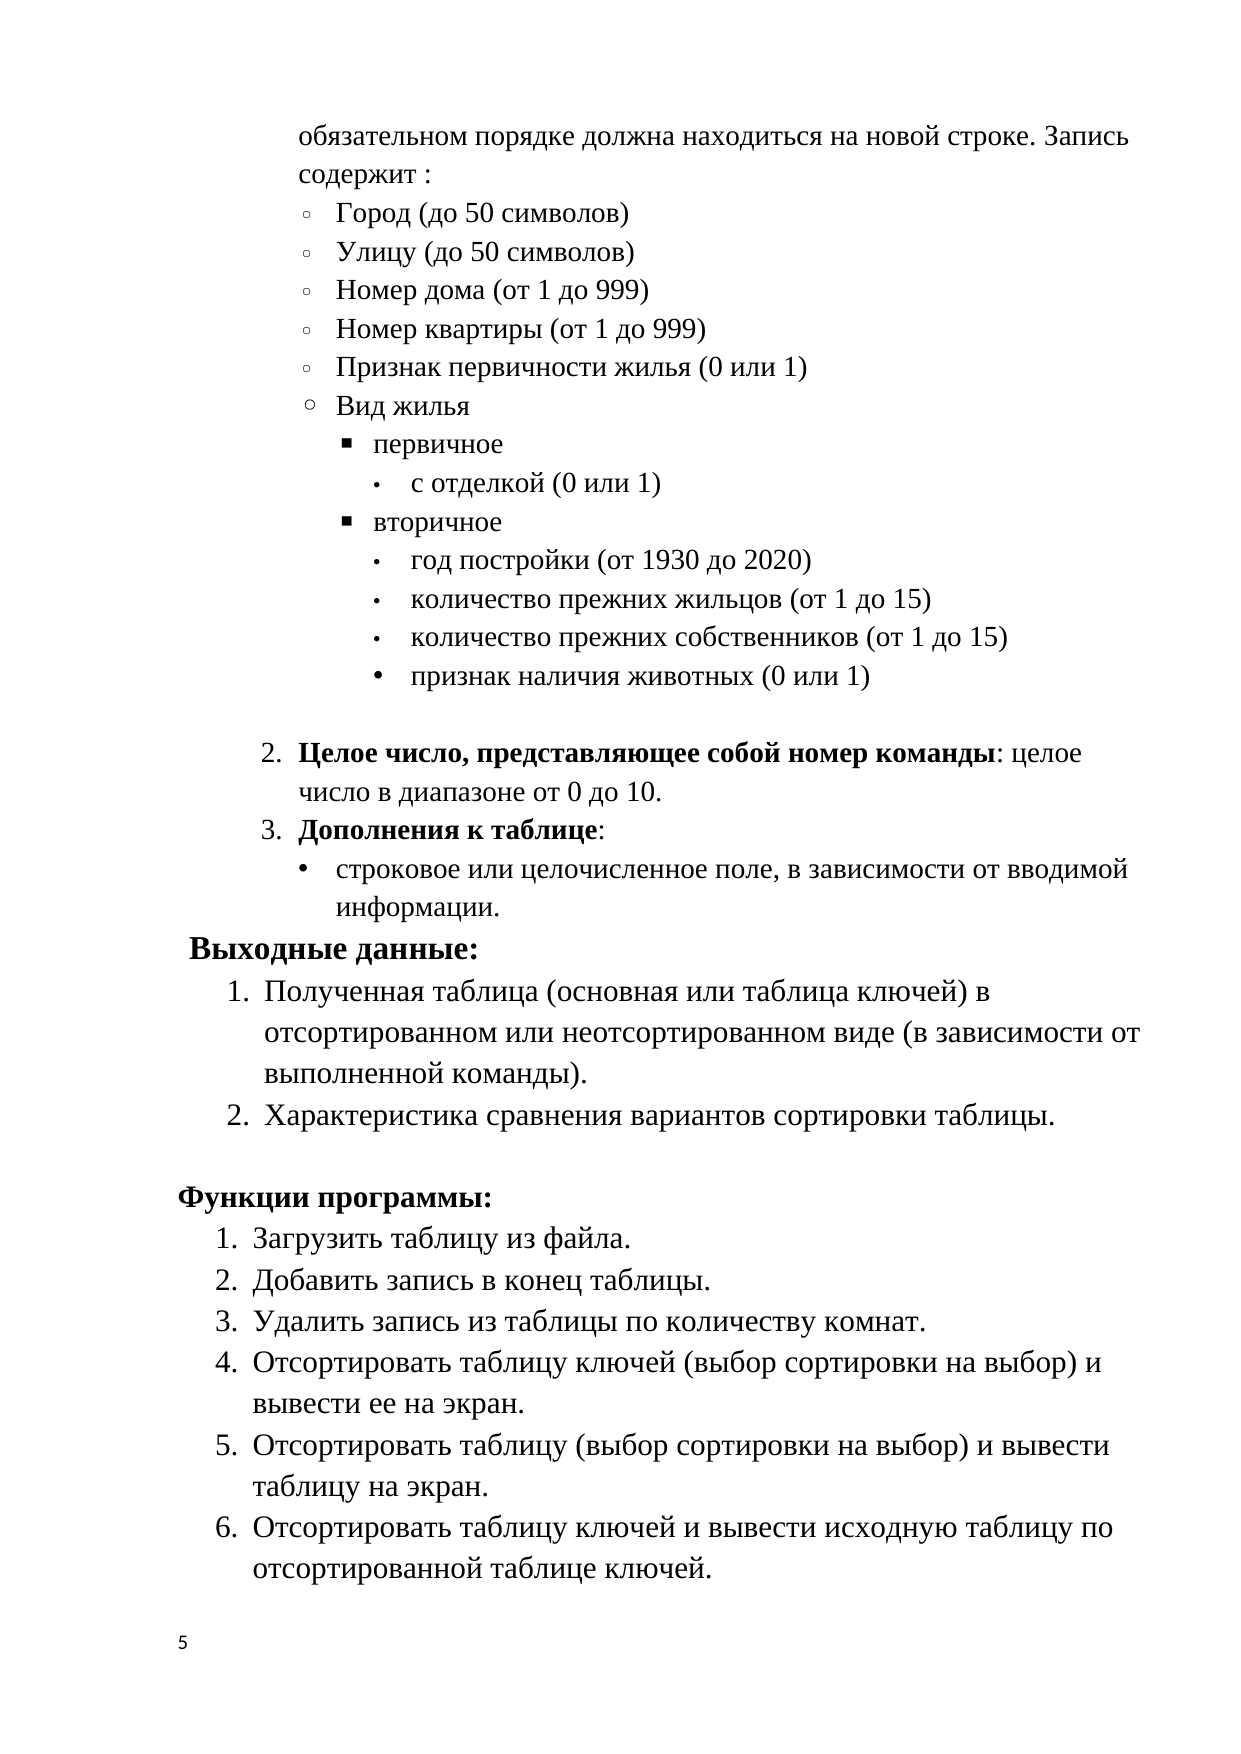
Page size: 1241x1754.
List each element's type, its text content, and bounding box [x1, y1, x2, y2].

list признак наличия животных (0 или 1) [373, 658, 1152, 692]
list строковое или целочисленное поле, в зависимости от вводимой информации. [298, 851, 1152, 923]
list Целое число, представляющее собой номер команды: целое число в диапазоне от 0 до 10. [261, 735, 1152, 807]
list Добавить запись в конец таблицы. [215, 1261, 1152, 1297]
list Удалить запись из таблицы по количеству комнат. [215, 1302, 1152, 1338]
list количество прежних собственников (от 1 до 15) [373, 619, 1152, 653]
list первичное [336, 427, 1152, 460]
list Полученная таблица (основная или таблица ключей) в отсортированном или неотсортированном виде (в зависимости от выполненной команды). [226, 972, 1152, 1091]
list количество прежних жильцов (от 1 до 15) [373, 581, 1152, 614]
list Выходные данные: [189, 928, 1152, 966]
list обязательном порядке должна находиться на новой строке. Запись содержит : [261, 118, 1152, 190]
list Номер дома (от 1 до 999) [298, 272, 1152, 306]
list Номер квартиры (от 1 до 999) [298, 311, 1152, 344]
list Признак первичности жилья (0 или 1) [298, 349, 1152, 383]
list Отсортировать таблицу ключей (выбор сортировки на выбор) и вывести ее на экран. [215, 1343, 1152, 1421]
list с отделкой (0 или 1) [373, 465, 1152, 499]
list Вид жилья [298, 388, 1152, 422]
list Функции программы: [177, 1178, 1152, 1214]
list Характеристика сравнения вариантов сортировки таблицы. [226, 1096, 1152, 1132]
list Загрузить таблицу из файла. [215, 1219, 1152, 1256]
list Улицу (до 50 символов) [298, 234, 1152, 267]
list Отсортировать таблицу (выбор сортировки на выбор) и вывести таблицу на экран. [215, 1426, 1152, 1503]
list вторичное [336, 504, 1152, 537]
list год постройки (от 1930 до 2020) [373, 542, 1152, 576]
list Город (до 50 символов) [298, 195, 1152, 229]
list Дополнения к таблице: [261, 812, 1152, 846]
list Отсортировать таблицу ключей и вывести исходную таблицу по отсортированной таблице ключей. [215, 1508, 1152, 1586]
